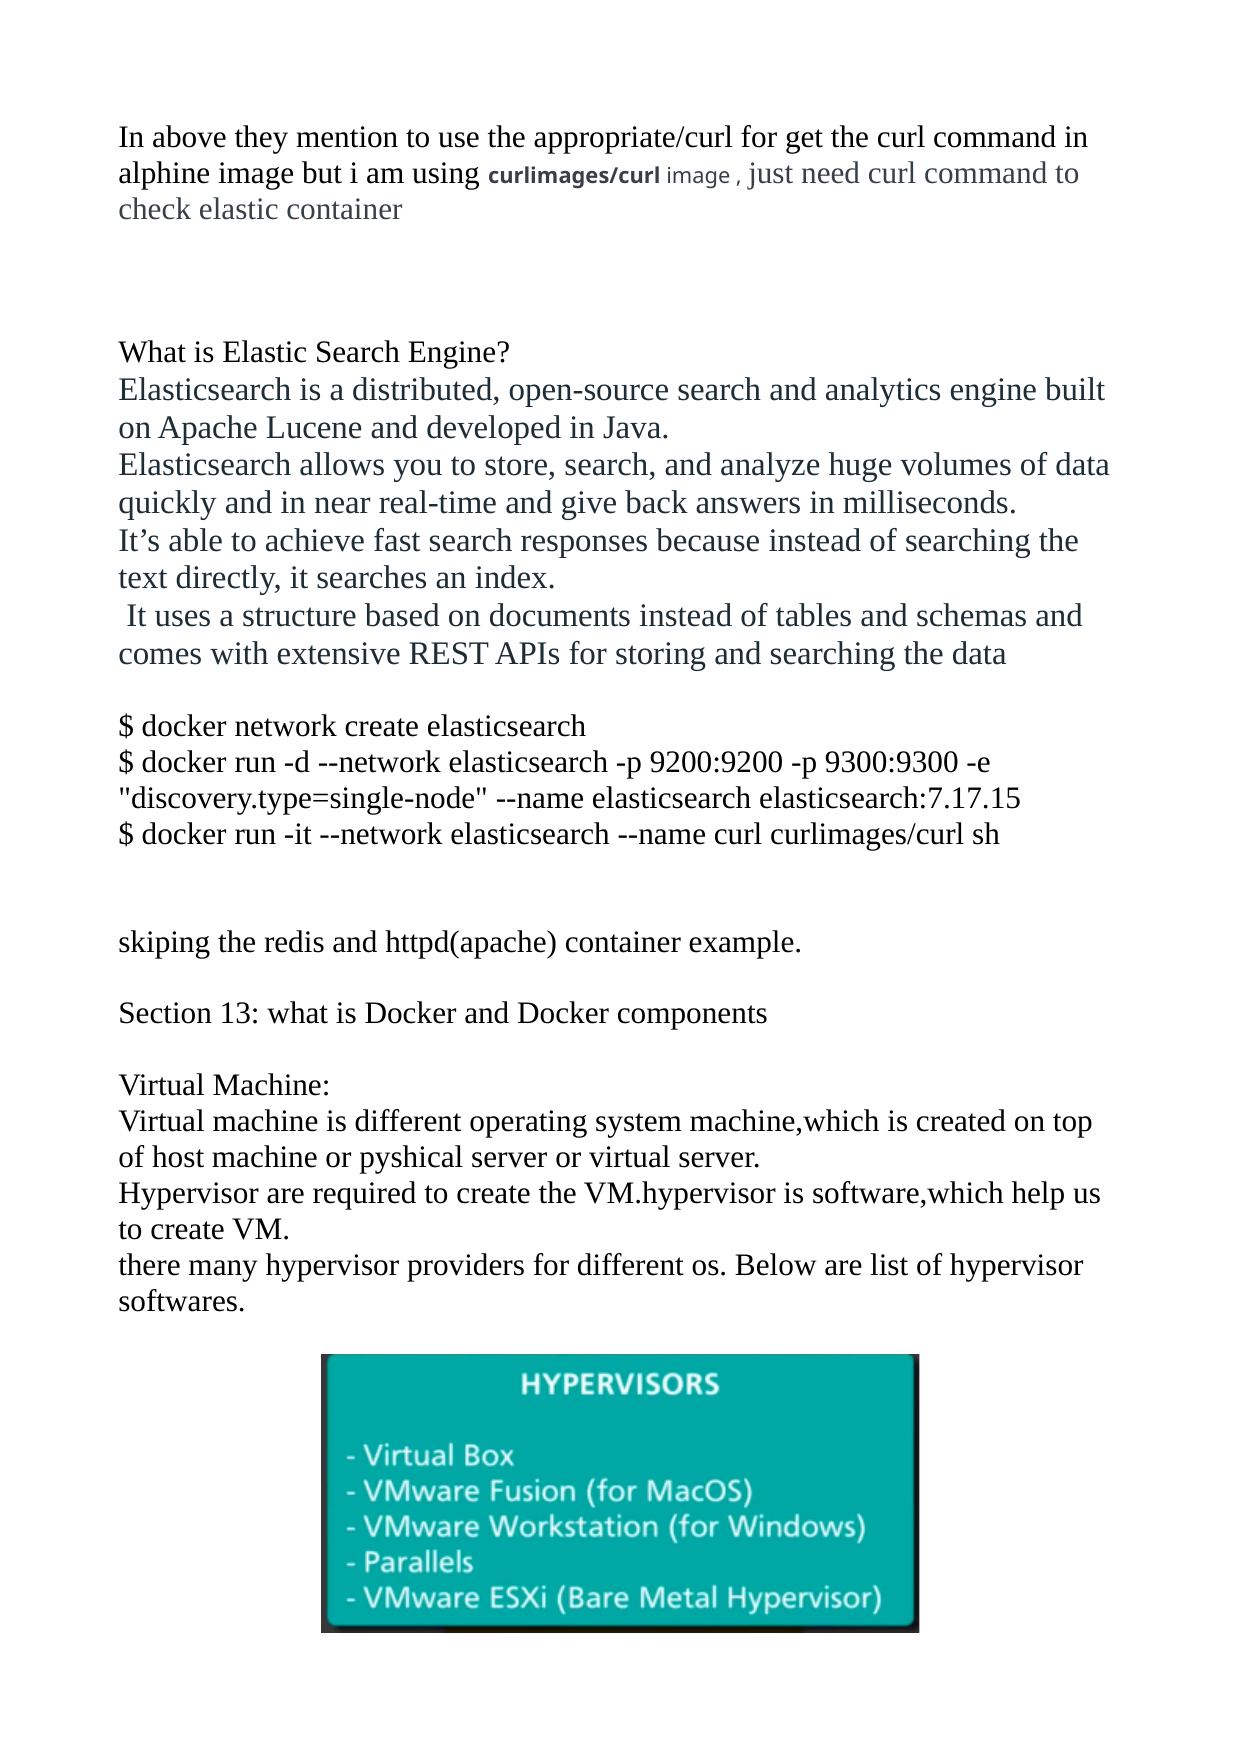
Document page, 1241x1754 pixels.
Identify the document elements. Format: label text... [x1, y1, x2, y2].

text It uses a structure based on documents instead of tables and schemas and comes with extensive REST APIs for storing and searching the data [118, 596, 1122, 671]
text there many hypervisor providers for different os. Below are list of hypervisor softwares. [118, 1246, 1122, 1318]
text $ docker run -d --network elasticsearch -p 9200:9200 -p 9300:9300 -e "discovery.type=single-node" --name elasticsearch elasticsearch:7.17.15 [118, 743, 1122, 815]
text Section 13: what is Docker and Docker components [118, 995, 1122, 1031]
picture [321, 1354, 920, 1633]
text It’s able to achieve fast search responses because instead of searching the text directly, it searches an index. [118, 521, 1122, 596]
text $ docker run -it --network elasticsearch --name curl curlimages/curl sh [118, 815, 1122, 851]
text Elasticsearch allows you to store, search, and analyze huge volumes of data quickly and in near real-time and give back answers in milliseconds. [118, 445, 1122, 521]
text skiping the redis and httpd(apache) container example. [118, 923, 1122, 959]
text In above they mention to use the appropriate/curl for get the curl command in alphine image but i am using curlimages/curl image , just need curl command to check elastic container [118, 118, 1122, 226]
text Virtual machine is different operating system machine,which is created on top of host machine or pyshical server or virtual server. [118, 1103, 1122, 1174]
text $ docker network create elasticsearch [118, 707, 1122, 743]
text Hypervisor are required to create the VM.hypervisor is software,which help us to create VM. [118, 1174, 1122, 1246]
text What is Elastic Search Engine? [118, 334, 1122, 370]
text Elasticsearch is a distributed, open-source search and analytics engine built on Apache Lucene and developed in Java. [118, 370, 1122, 445]
text Virtual Machine: [118, 1067, 1122, 1103]
